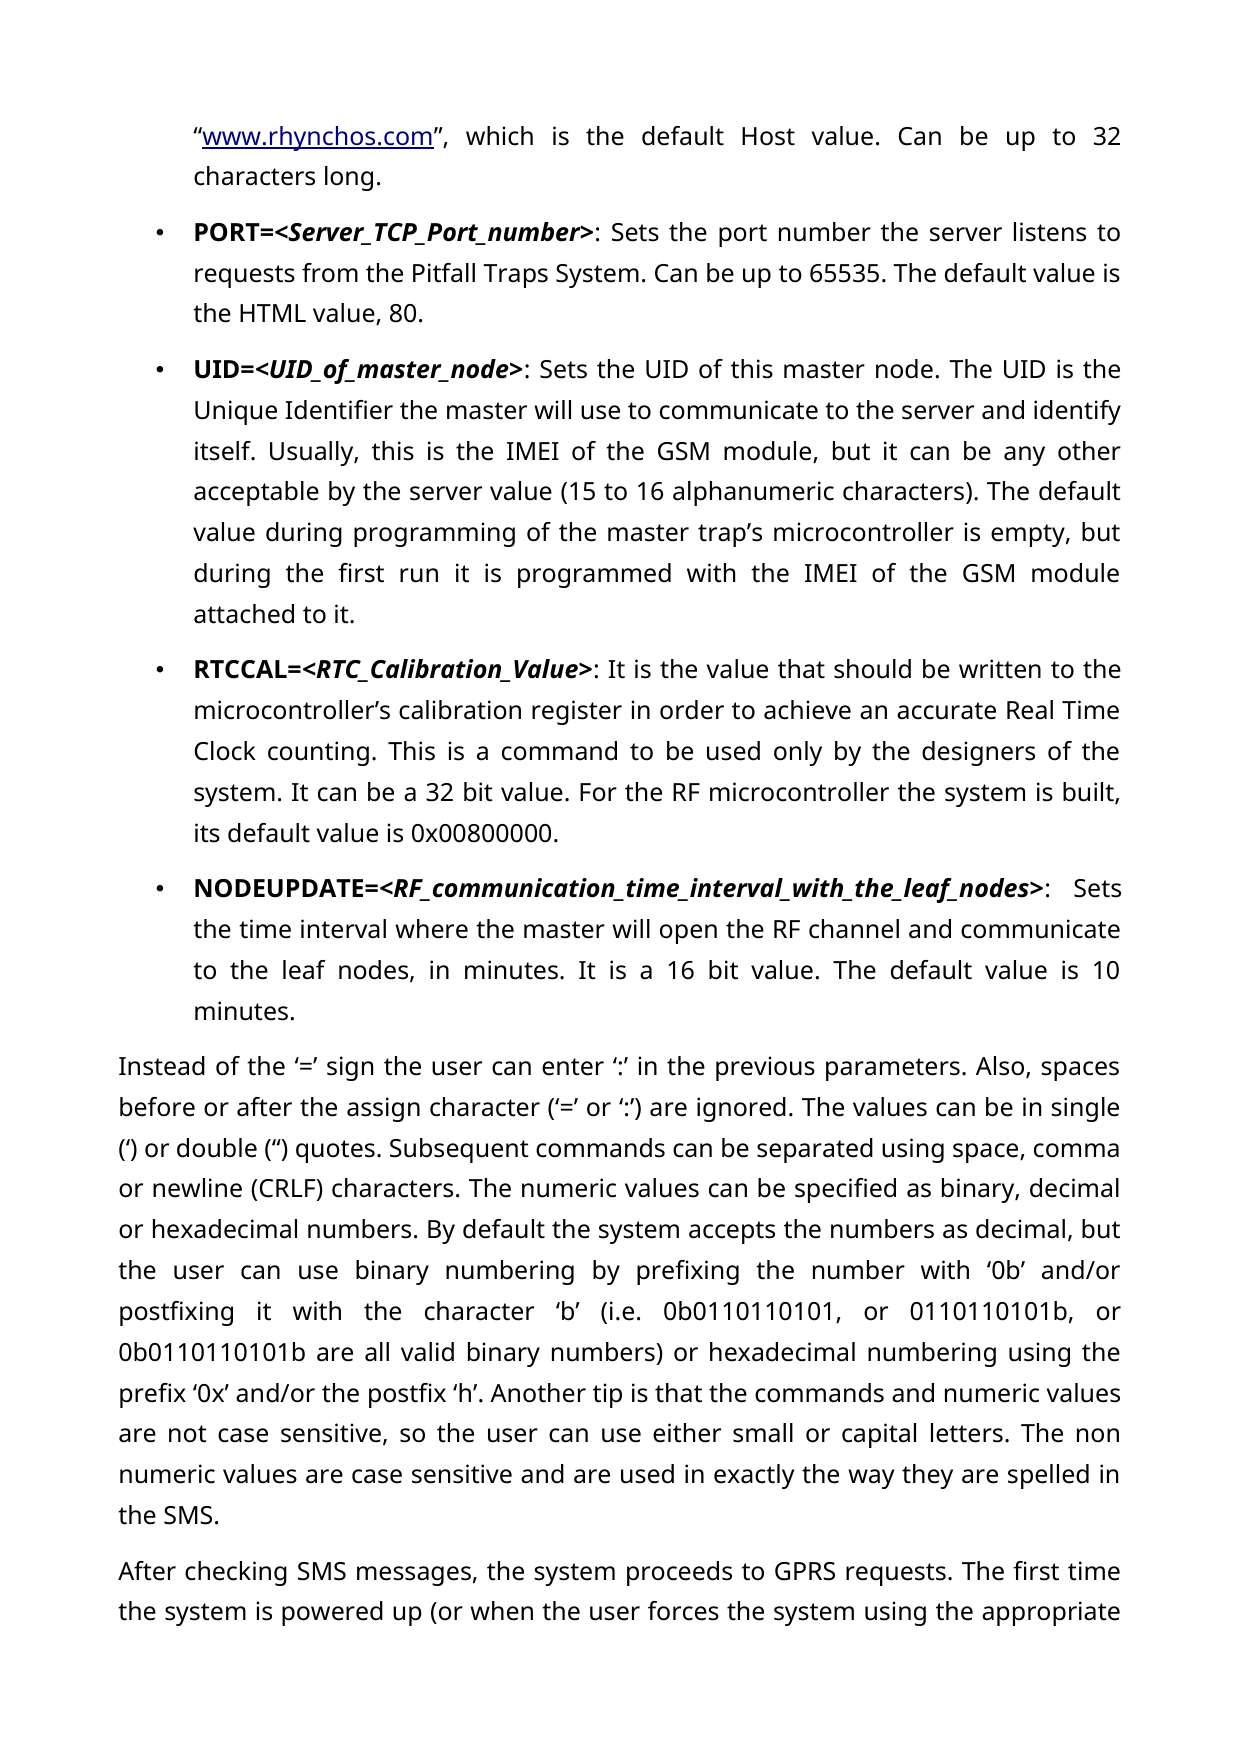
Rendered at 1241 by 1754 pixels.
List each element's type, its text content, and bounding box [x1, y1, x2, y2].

text Instead of the ‘=’ sign the user can enter ‘:’ in the previous parameters. Also, spaces before or after the assign character (‘=’ or ‘:’) are ignored. The values can be in single (‘) or double (“) quotes. Subsequent commands can be separated using space, comma or newline (CRLF) characters. The numeric values can be specified as binary, decimal or hexadecimal numbers. By default the system accepts the numbers as decimal, but the user can use binary numbering by prefixing the number with ‘0b’ and/or postfixing it with the character ‘b’ (i.e. 0b0110110101, or 0110110101b, or 0b0110110101b are all valid binary numbers) or hexadecimal numbering using the prefix ‘0x’ and/or the postfix ‘h’. Another tip is that the commands and numeric values are not case sensitive, so the user can use either small or capital letters. The non numeric values are case sensitive and are used in exactly the way they are spelled in the SMS. [118, 1048, 1122, 1532]
text After checking SMS messages, the system proceeds to GPRS requests. The first time the system is powered up (or when the user forces the system using the appropriate [118, 1553, 1122, 1628]
list UID=<UID_of_master_node>: Sets the UID of this master node. The UID is the Unique Identifier the master will use to communicate to the server and identify itself. Usually, this is the IMEI of the GSM module, but it can be any other acceptable by the server value (15 to 16 alphanumeric characters). The default value during programming of the master trap’s microcontroller is empty, but during the first run it is programmed with the IMEI of the GSM module attached to it. [156, 351, 1122, 631]
list RTCCAL=<RTC_Calibration_Value>: It is the value that should be written to the microcontroller’s calibration register in order to achieve an accurate Real Time Clock counting. This is a command to be used only by the designers of the system. It can be a 32 bit value. For the RF microcontroller the system is built, its default value is 0x00800000. [156, 652, 1122, 849]
list NODEUPDATE=<RF_communication_time_interval_with_the_leaf_nodes>: Sets the time interval where the master will open the RF channel and communicate to the leaf nodes, in minutes. It is a 16 bit value. The default value is 10 minutes. [156, 871, 1122, 1027]
list “www.rhynchos.com”, which is the default Host value. Can be up to 32 characters long. [156, 118, 1122, 193]
list PORT=<Server_TCP_Port_number>: Sets the port number the server listens to requests from the Pitfall Traps System. Can be up to 65535. The default value is the HTML value, 80. [156, 214, 1122, 330]
